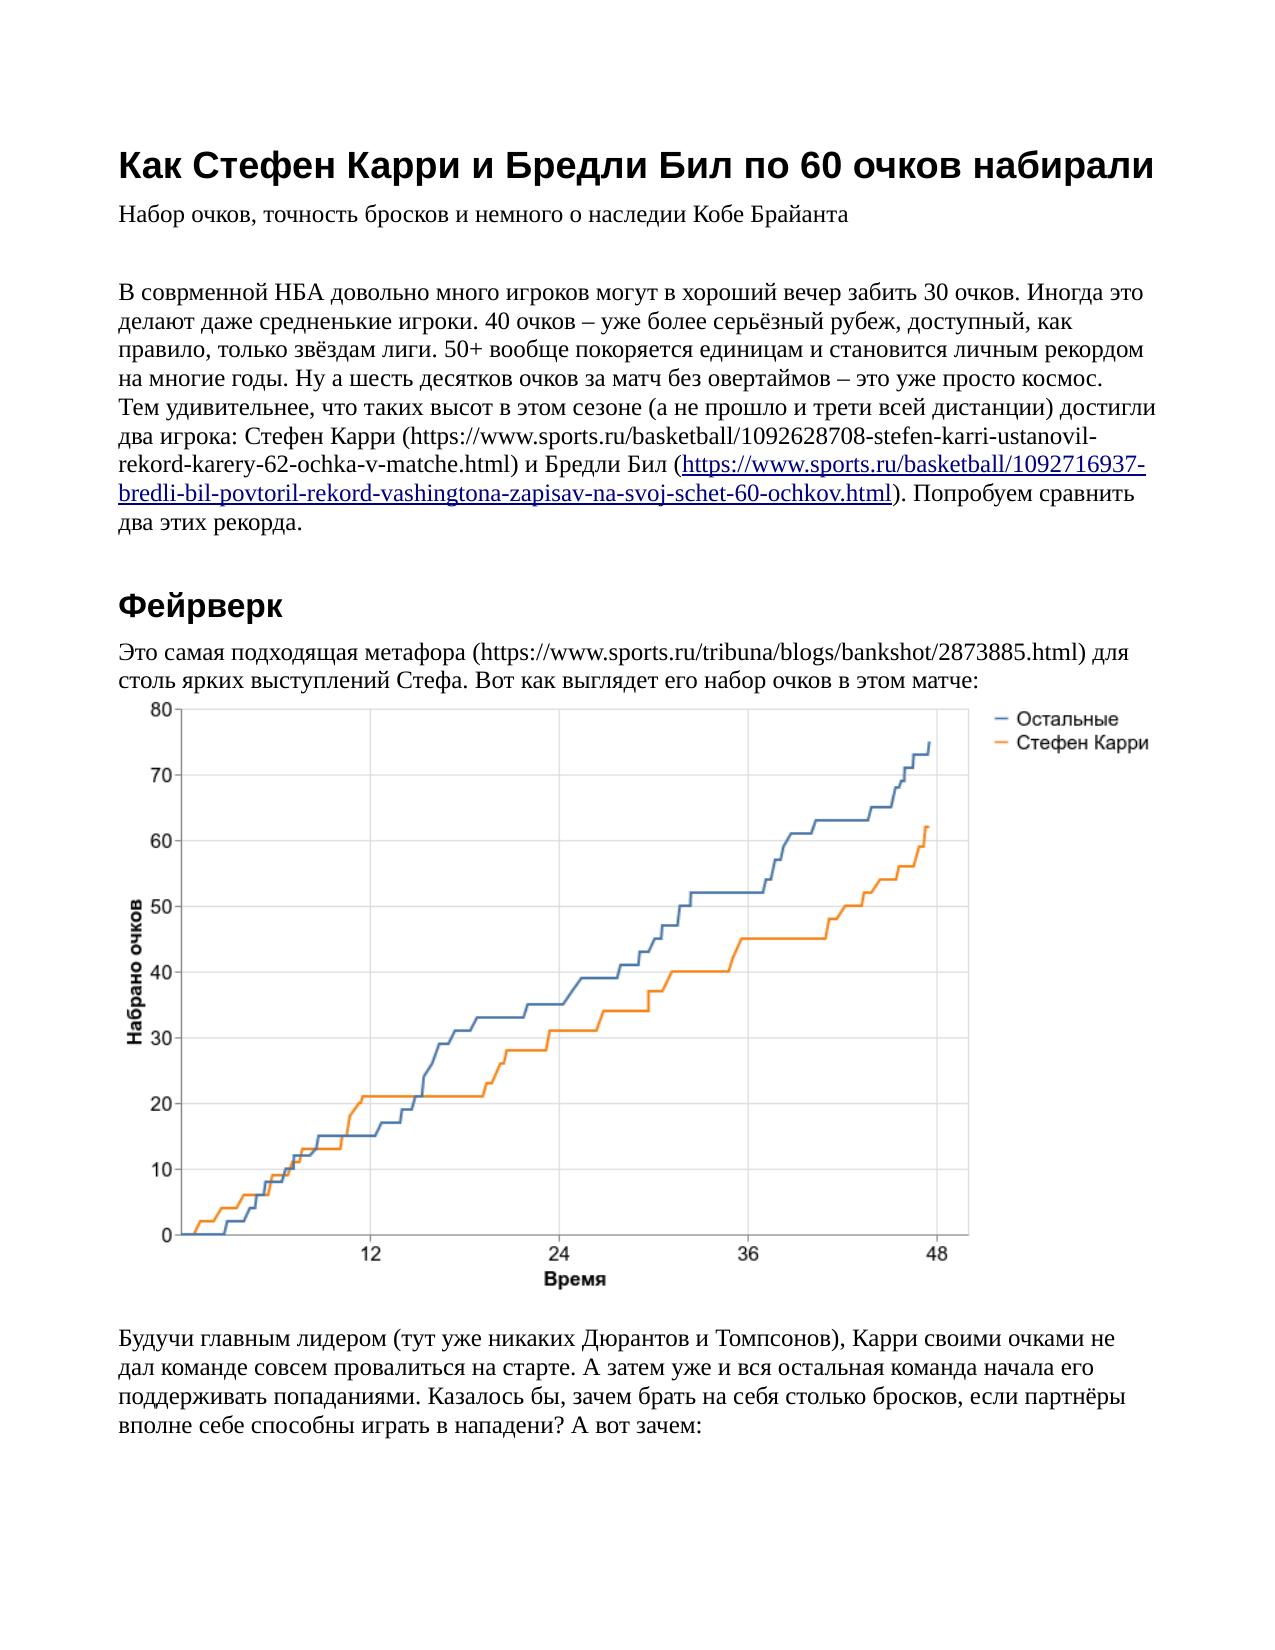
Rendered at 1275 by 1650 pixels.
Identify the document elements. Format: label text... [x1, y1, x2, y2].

text Будучи главным лидером (тут уже никаких Дюрантов и Томпсонов), Карри своими очками не дал команде совсем провалиться на старте. А затем уже и вся остальная команда начала его поддерживать попаданиями. Казалось бы, зачем брать на себя столько бросков, если партнёры вполне себе способны играть в нападени? А вот зачем: [118, 1323, 1157, 1438]
text Это самая подходящая метафора (https://www.sports.ru/tribuna/blogs/bankshot/2873885.html) для столь ярких выступлений Стефа. Вот как выглядет его набор очков в этом матче: [118, 637, 1157, 694]
subtitle Как Стефен Карри и Бредли Бил по 60 очков набирали [118, 143, 1157, 187]
text В соврменной НБА довольно много игроков могут в хороший вечер забить 30 очков. Иногда это делают даже средненькие игроки. 40 очков – уже более серьёзный рубеж, доступный, как правило, только звёздам лиги. 50+ вообще покоряется единицам и становится личным рекордом на многие годы. Ну а шесть десятков очков за матч без овертаймов – это уже просто космос. Тем удивительнее, что таких высот в этом сезоне (а не прошло и трети всей дистанции) достигли два игрока: Стефен Карри (https://www.sports.ru/basketball/1092628708-stefen-karri-ustanovil-rekord-karery-62-ochka-v-matche.html) и Бредли Бил (https://www.sports.ru/basketball/1092716937-bredli-bil-povtoril-rekord-vashingtona-zapisav-na-svoj-schet-60-ochkov.html). Попробуем сравнить два этих рекорда. [118, 277, 1157, 536]
subtitle Фейрверк [118, 585, 1157, 624]
picture [118, 694, 1157, 1295]
text Набор очков, точность бросков и немного о наследии Кобе Брайанта [118, 199, 1157, 228]
